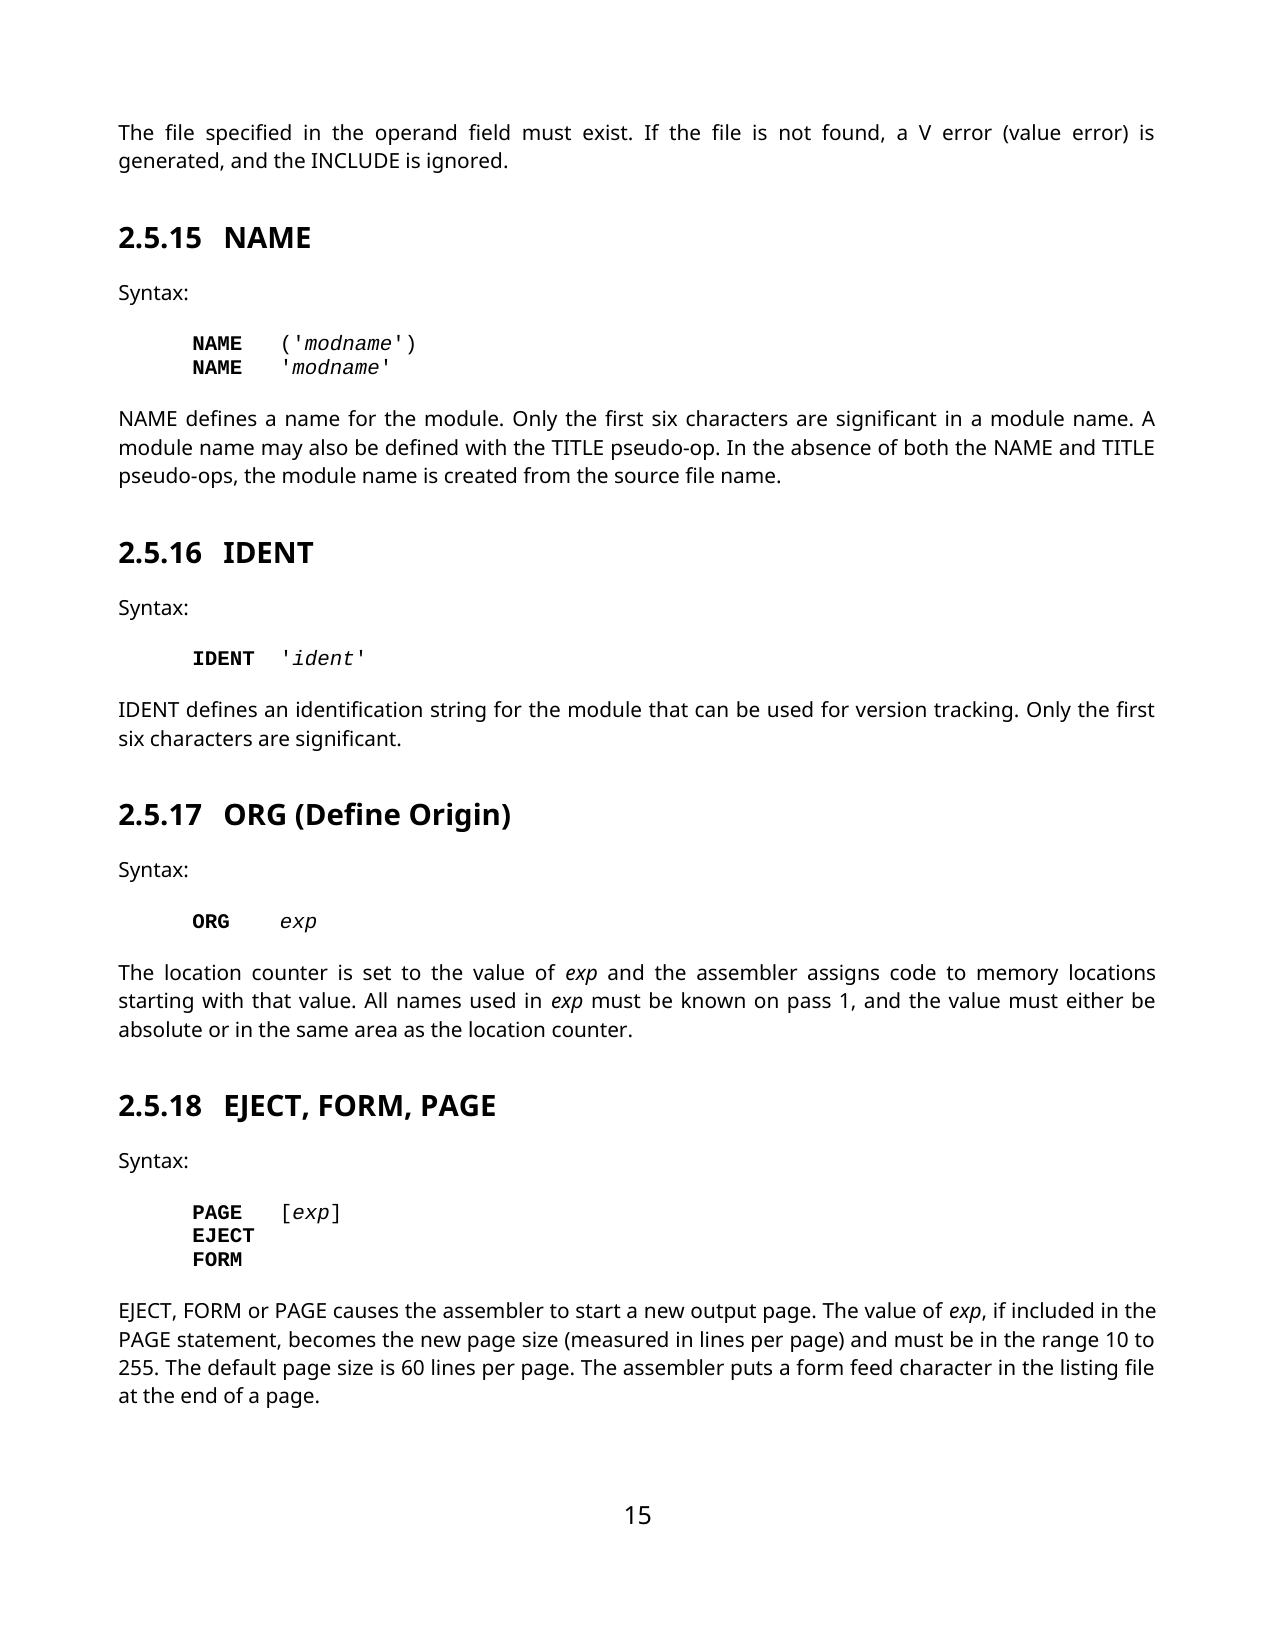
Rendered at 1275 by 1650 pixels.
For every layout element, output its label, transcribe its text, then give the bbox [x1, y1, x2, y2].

subtitle NAME [118, 217, 1157, 257]
text The file specified in the operand field must exist. If the file is not found, a V error (value error) is generated, and the INCLUDE is ignored. [118, 118, 1157, 175]
subtitle EJECT, FORM, PAGE [118, 1085, 1157, 1125]
text PAGE [exp] [118, 1202, 1157, 1225]
text NAME 'modname' [118, 357, 1157, 381]
text IDENT defines an identification string for the module that can be used for version tracking. Only the first six characters are significant. [118, 695, 1157, 752]
text IDENT 'ident' [118, 648, 1157, 672]
text FORM [118, 1249, 1157, 1273]
text EJECT [118, 1225, 1157, 1249]
subtitle IDENT [118, 532, 1157, 572]
text Syntax: [118, 1146, 1157, 1175]
text EJECT, FORM or PAGE causes the assembler to start a new output page. The value of exp, if included in the PAGE statement, becomes the new page size (measured in lines per page) and must be in the range 10 to 255. The default page size is 60 lines per page. The assembler puts a form feed character in the listing file at the end of a page. [118, 1296, 1157, 1410]
text NAME defines a name for the module. Only the first six characters are significant in a module name. A module name may also be defined with the TITLE pseudo-op. In the absence of both the NAME and TITLE pseudo-ops, the module name is created from the source file name. [118, 404, 1157, 490]
text Syntax: [118, 855, 1157, 884]
text Syntax: [118, 593, 1157, 621]
text ORG exp [118, 911, 1157, 934]
text Syntax: [118, 278, 1157, 306]
subtitle ORG (Define Origin) [118, 794, 1157, 834]
text NAME ('modname') [118, 333, 1157, 357]
text The location counter is set to the value of exp and the assembler assigns code to memory locations starting with that value. All names used in exp must be known on pass 1, and the value must either be absolute or in the same area as the location counter. [118, 958, 1157, 1043]
